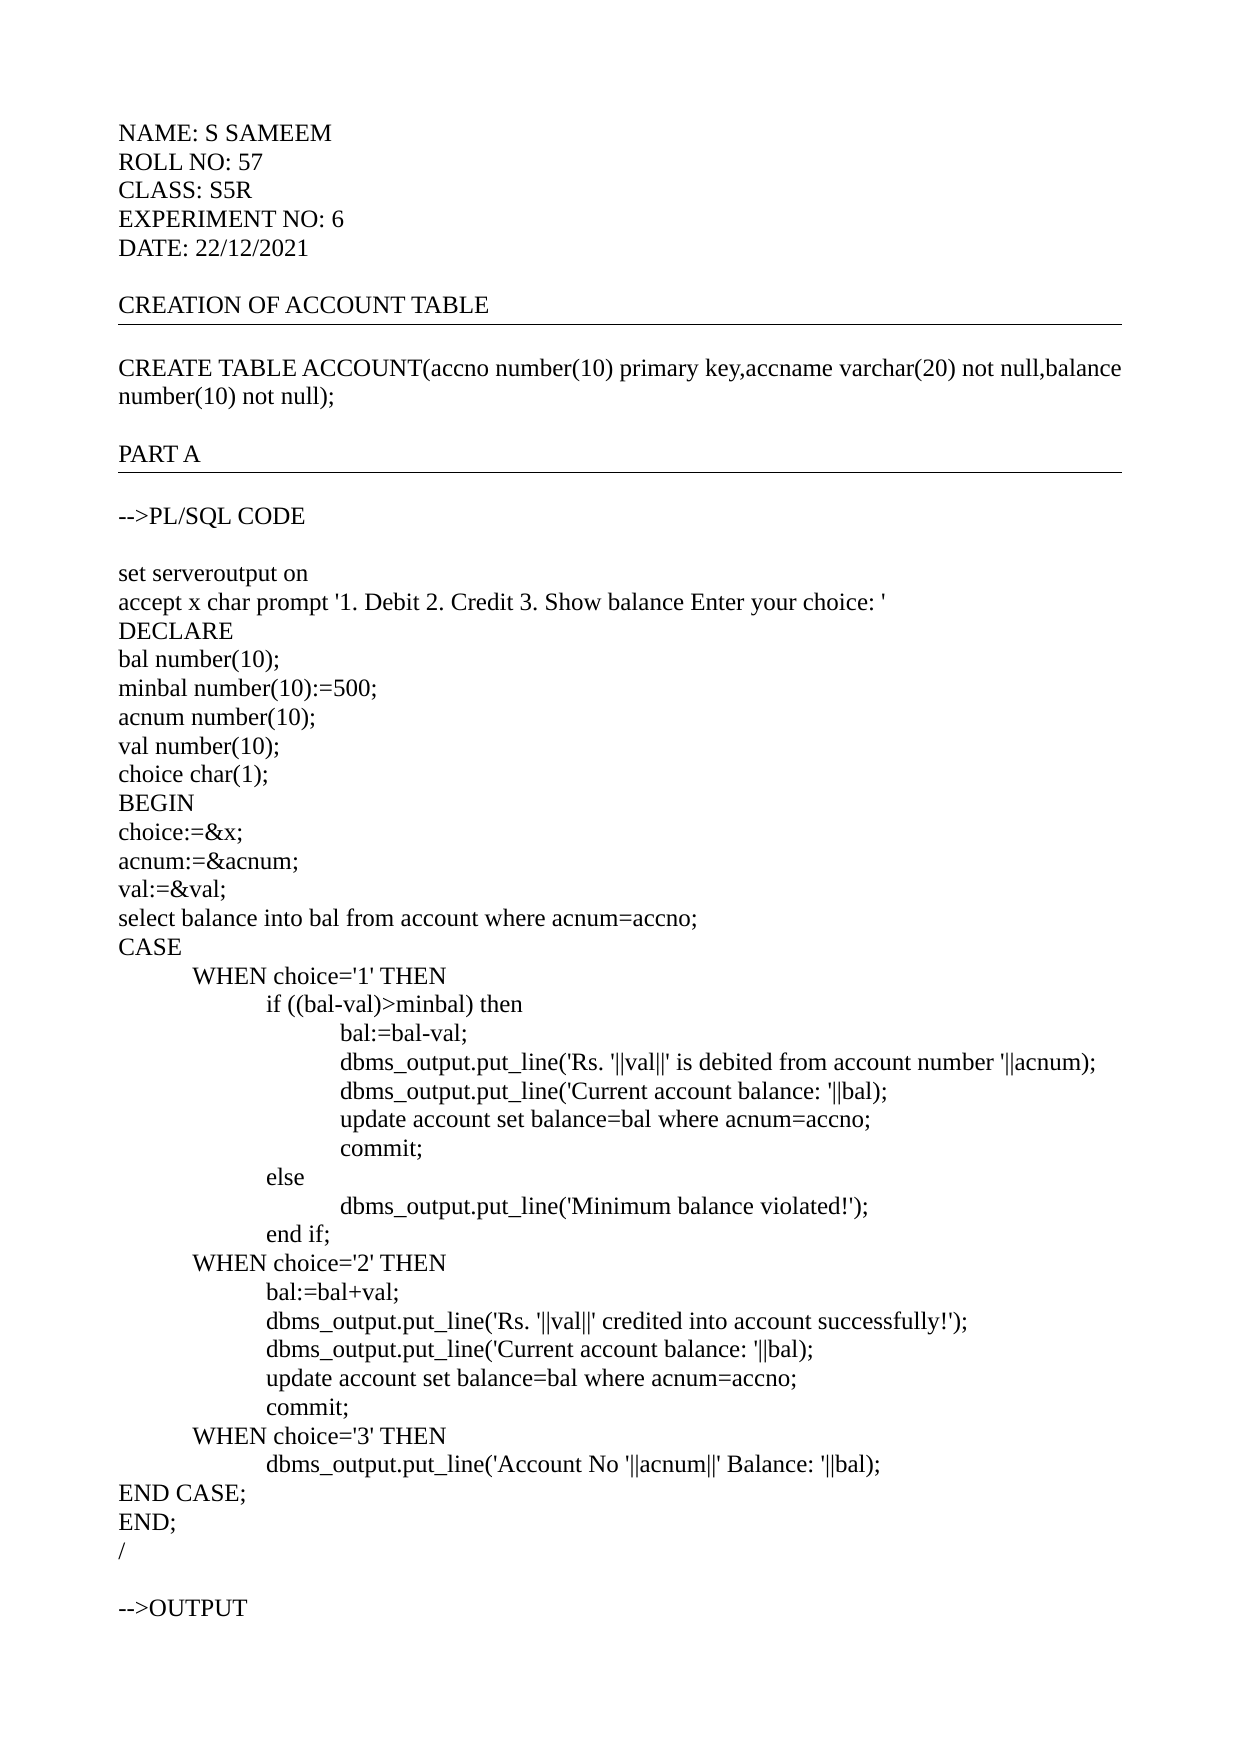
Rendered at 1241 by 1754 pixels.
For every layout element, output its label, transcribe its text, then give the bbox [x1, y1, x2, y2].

text acnum:=&acnum; [118, 846, 1122, 874]
text choice:=&x; [118, 817, 1122, 846]
text commit; [118, 1392, 1122, 1421]
text CLASS: S5R [118, 176, 1122, 204]
text select balance into bal from account where acnum=accno; [118, 903, 1122, 932]
text val:=&val; [118, 874, 1122, 903]
text CASE [118, 932, 1122, 961]
text DATE: 22/12/2021 [118, 233, 1122, 262]
text -->PL/SQL CODE [118, 501, 1122, 529]
text END CASE; [118, 1478, 1122, 1507]
text -->OUTPUT [118, 1593, 1122, 1622]
text bal:=bal-val; [118, 1018, 1122, 1047]
text dbms_output.put_line('Rs. '||val||' is debited from account number '||acnum); [118, 1047, 1122, 1076]
text else [118, 1162, 1122, 1191]
text dbms_output.put_line('Current account balance: '||bal); [118, 1076, 1122, 1104]
text ROLL NO: 57 [118, 147, 1122, 176]
text minbal number(10):=500; [118, 673, 1122, 702]
text WHEN choice='2' THEN [118, 1248, 1122, 1277]
text accept x char prompt '1. Debit 2. Credit 3. Show balance Enter your choice: ' [118, 587, 1122, 616]
text if ((bal-val)>minbal) then [118, 989, 1122, 1018]
text bal:=bal+val; [118, 1277, 1122, 1306]
text dbms_output.put_line('Account No '||acnum||' Balance: '||bal); [118, 1449, 1122, 1478]
text NAME: S SAMEEM [118, 118, 1122, 147]
text BEGIN [118, 788, 1122, 817]
text update account set balance=bal where acnum=accno; [118, 1104, 1122, 1133]
text WHEN choice='1' THEN [118, 961, 1122, 989]
text dbms_output.put_line('Minimum balance violated!'); [118, 1191, 1122, 1219]
text bal number(10); [118, 644, 1122, 673]
text dbms_output.put_line('Current account balance: '||bal); [118, 1334, 1122, 1363]
text CREATION OF ACCOUNT TABLE [118, 291, 1122, 324]
text choice char(1); [118, 759, 1122, 788]
text val number(10); [118, 731, 1122, 759]
text set serveroutput on [118, 558, 1122, 587]
text WHEN choice='3' THEN [118, 1421, 1122, 1449]
text END; [118, 1507, 1122, 1536]
text acnum number(10); [118, 702, 1122, 731]
text PART A [118, 439, 1122, 472]
text EXPERIMENT NO: 6 [118, 204, 1122, 233]
text / [118, 1536, 1122, 1564]
text dbms_output.put_line('Rs. '||val||' credited into account successfully!'); [118, 1306, 1122, 1334]
text update account set balance=bal where acnum=accno; [118, 1363, 1122, 1392]
text CREATE TABLE ACCOUNT(accno number(10) primary key,accname varchar(20) not null,balance number(10) not null); [118, 353, 1122, 410]
text commit; [118, 1133, 1122, 1162]
text DECLARE [118, 616, 1122, 644]
text end if; [118, 1219, 1122, 1248]
